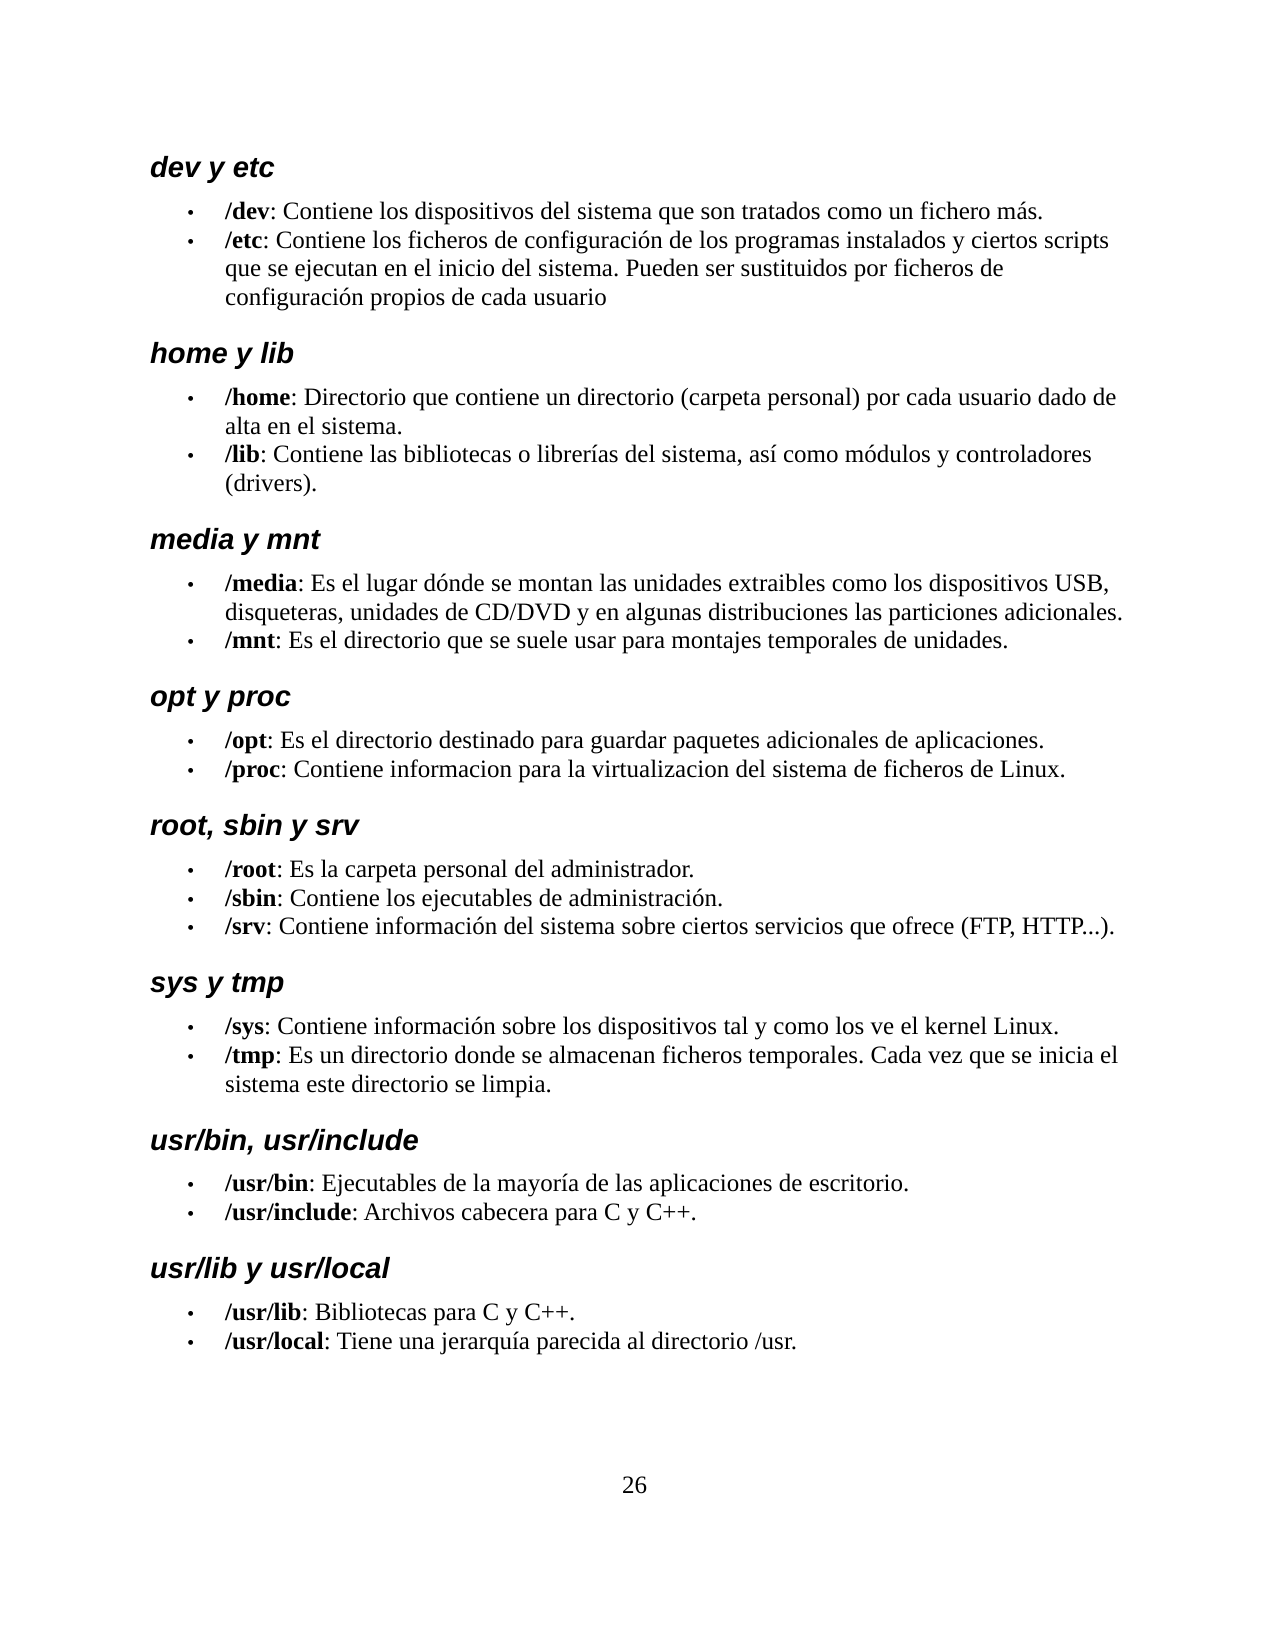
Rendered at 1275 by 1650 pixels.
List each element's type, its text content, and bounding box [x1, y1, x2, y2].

subtitle media y mnt [150, 522, 1125, 556]
list /usr/bin: Ejecutables de la mayoría de las aplicaciones de escritorio. [187, 1168, 1125, 1197]
subtitle usr/bin, usr/include [150, 1122, 1125, 1156]
list /proc: Contiene informacion para la virtualizacion del sistema de ficheros de Linux. [187, 754, 1125, 783]
list /dev: Contiene los dispositivos del sistema que son tratados como un fichero más. [187, 196, 1125, 225]
subtitle opt y proc [150, 679, 1125, 713]
list /srv: Contiene información del sistema sobre ciertos servicios que ofrece (FTP, HTTP...). [187, 911, 1125, 940]
list /home: Directorio que contiene un directorio (carpeta personal) por cada usuario dado de alta en el sistema. [187, 382, 1125, 439]
list /opt: Es el directorio destinado para guardar paquetes adicionales de aplicaciones. [187, 725, 1125, 754]
list /etc: Contiene los ficheros de configuración de los programas instalados y ciertos scripts que se ejecutan en el inicio del sistema. Pueden ser sustituidos por ficheros de configuración propios de cada usuario [187, 225, 1125, 311]
list /root: Es la carpeta personal del administrador. [187, 854, 1125, 883]
list /media: Es el lugar dónde se montan las unidades extraibles como los dispositivos USB, disqueteras, unidades de CD/DVD y en algunas distribuciones las particiones adicionales. [187, 568, 1125, 626]
list /mnt: Es el directorio que se suele usar para montajes temporales de unidades. [187, 626, 1125, 654]
list /sbin: Contiene los ejecutables de administración. [187, 883, 1125, 911]
subtitle usr/lib y usr/local [150, 1251, 1125, 1284]
list /usr/lib: Bibliotecas para C y C++. [187, 1297, 1125, 1326]
list /tmp: Es un directorio donde se almacenan ficheros temporales. Cada vez que se inicia el sistema este directorio se limpia. [187, 1040, 1125, 1097]
list /usr/include: Archivos cabecera para C y C++. [187, 1197, 1125, 1226]
list /sys: Contiene información sobre los dispositivos tal y como los ve el kernel Linux. [187, 1011, 1125, 1040]
subtitle home y lib [150, 336, 1125, 369]
list /usr/local: Tiene una jerarquía parecida al directorio /usr. [187, 1326, 1125, 1354]
subtitle sys y tmp [150, 965, 1125, 999]
subtitle root, sbin y srv [150, 808, 1125, 841]
subtitle dev y etc [150, 150, 1125, 183]
list /lib: Contiene las bibliotecas o librerías del sistema, así como módulos y controladores (drivers). [187, 439, 1125, 497]
